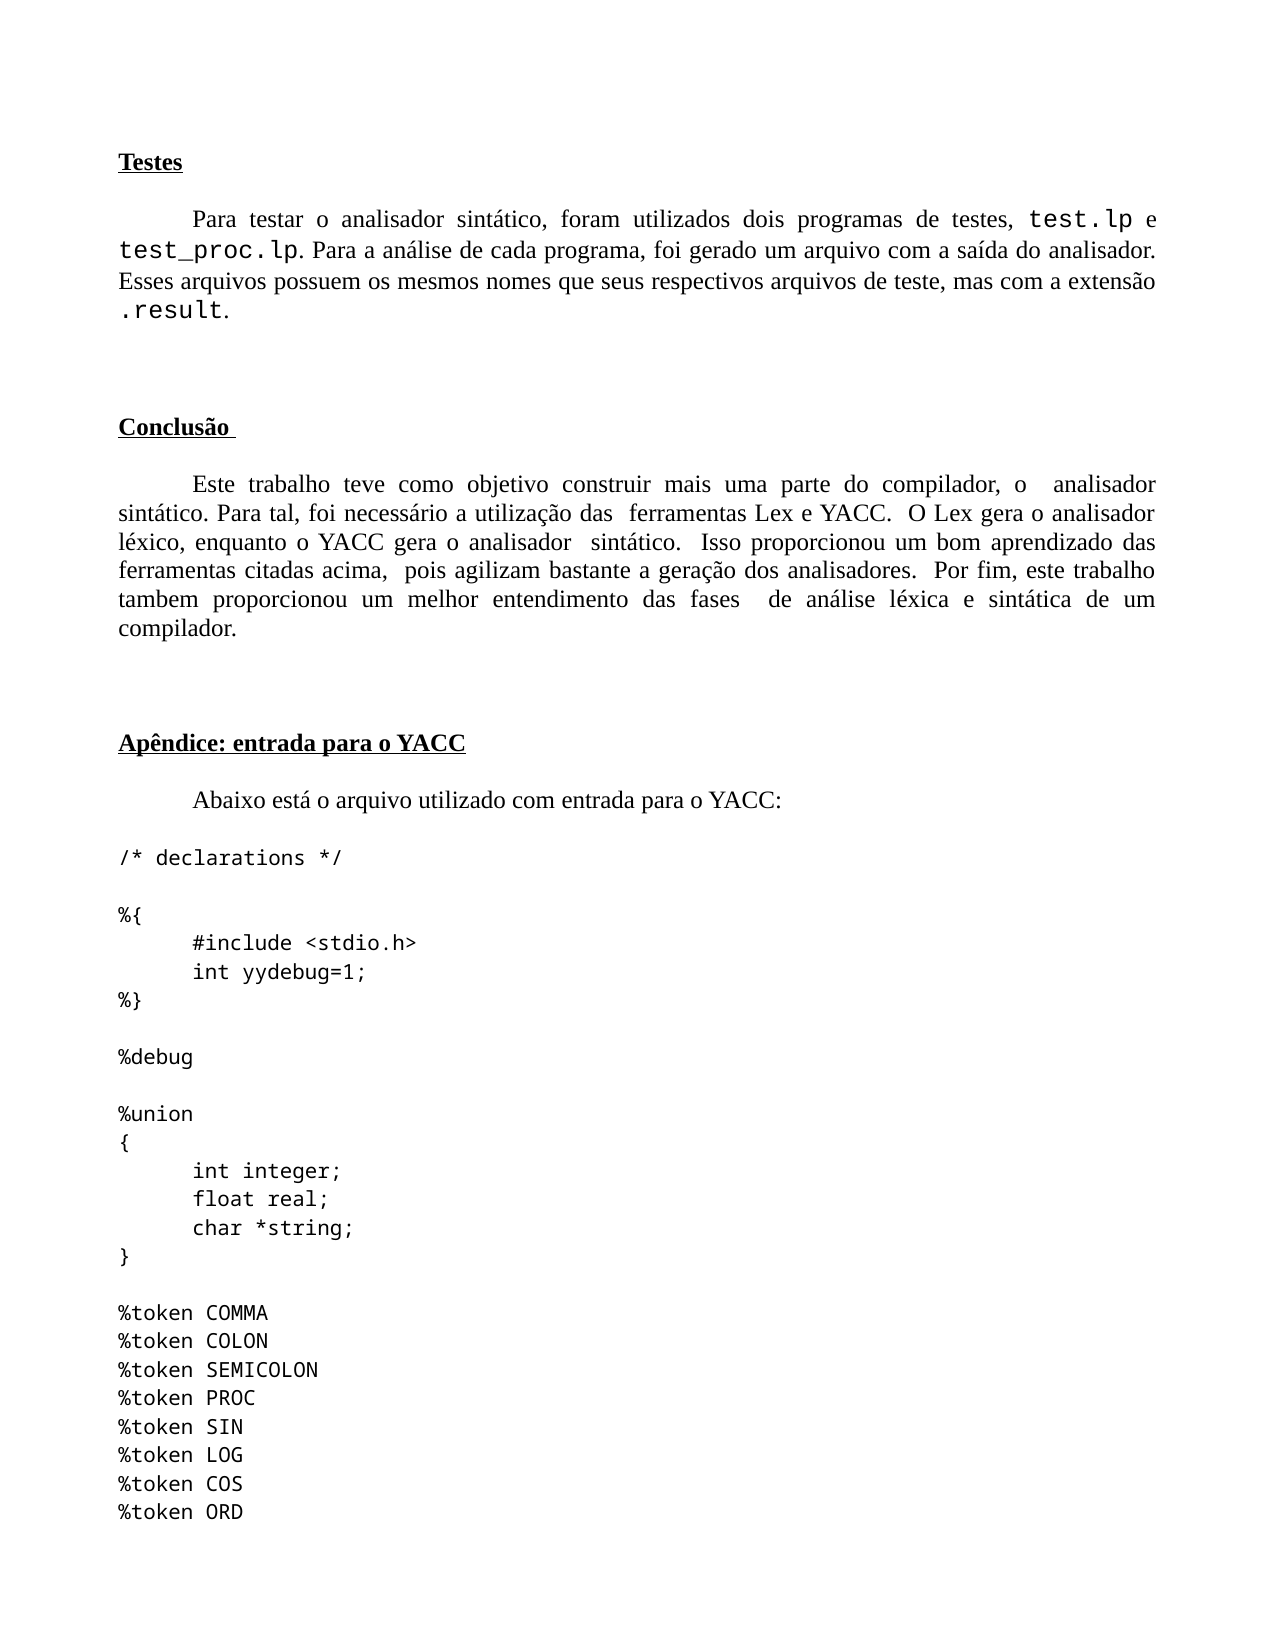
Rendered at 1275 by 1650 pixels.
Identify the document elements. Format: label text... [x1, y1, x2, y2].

text %token COMMA [118, 1298, 1157, 1327]
text %token COS [118, 1469, 1157, 1497]
text Conclusão [118, 412, 1157, 441]
text %token LOG [118, 1440, 1157, 1469]
text int yydebug=1; [118, 957, 1157, 985]
text float real; [118, 1184, 1157, 1213]
text #include <stdio.h> [118, 928, 1157, 957]
text %{ [118, 900, 1157, 928]
text int integer; [118, 1156, 1157, 1184]
text } [118, 1241, 1157, 1270]
text %token SIN [118, 1412, 1157, 1440]
text { [118, 1127, 1157, 1156]
text %union [118, 1099, 1157, 1127]
text %} [118, 985, 1157, 1014]
text Este trabalho teve como objetivo construir mais uma parte do compilador, o analisador sintático. Para tal, foi necessário a utilização das ferramentas Lex e YACC. O Lex gera o analisador léxico, enquanto o YACC gera o analisador sintático. Isso proporcionou um bom aprendizado das ferramentas citadas acima, pois agilizam bastante a geração dos analisadores. Por fim, este trabalho tambem proporcionou um melhor entendimento das fases de análise léxica e sintática de um compilador. [118, 469, 1157, 642]
text Apêndice: entrada para o YACC [118, 728, 1157, 757]
text Testes [118, 147, 1157, 176]
text %token PROC [118, 1383, 1157, 1412]
text Abaixo está o arquivo utilizado com entrada para o YACC: [118, 786, 1157, 814]
text %token SEMICOLON [118, 1355, 1157, 1383]
text char *string; [118, 1213, 1157, 1241]
text %token ORD [118, 1497, 1157, 1526]
text %token COLON [118, 1327, 1157, 1355]
text /* declarations */ [118, 843, 1157, 872]
text Para testar o analisador sintático, foram utilizados dois programas de testes, test.lp e test_proc.lp. Para a análise de cada programa, foi gerado um arquivo com a saída do analisador. Esses arquivos possuem os mesmos nomes que seus respectivos arquivos de teste, mas com a extensão .result. [118, 204, 1157, 326]
text %debug [118, 1042, 1157, 1071]
